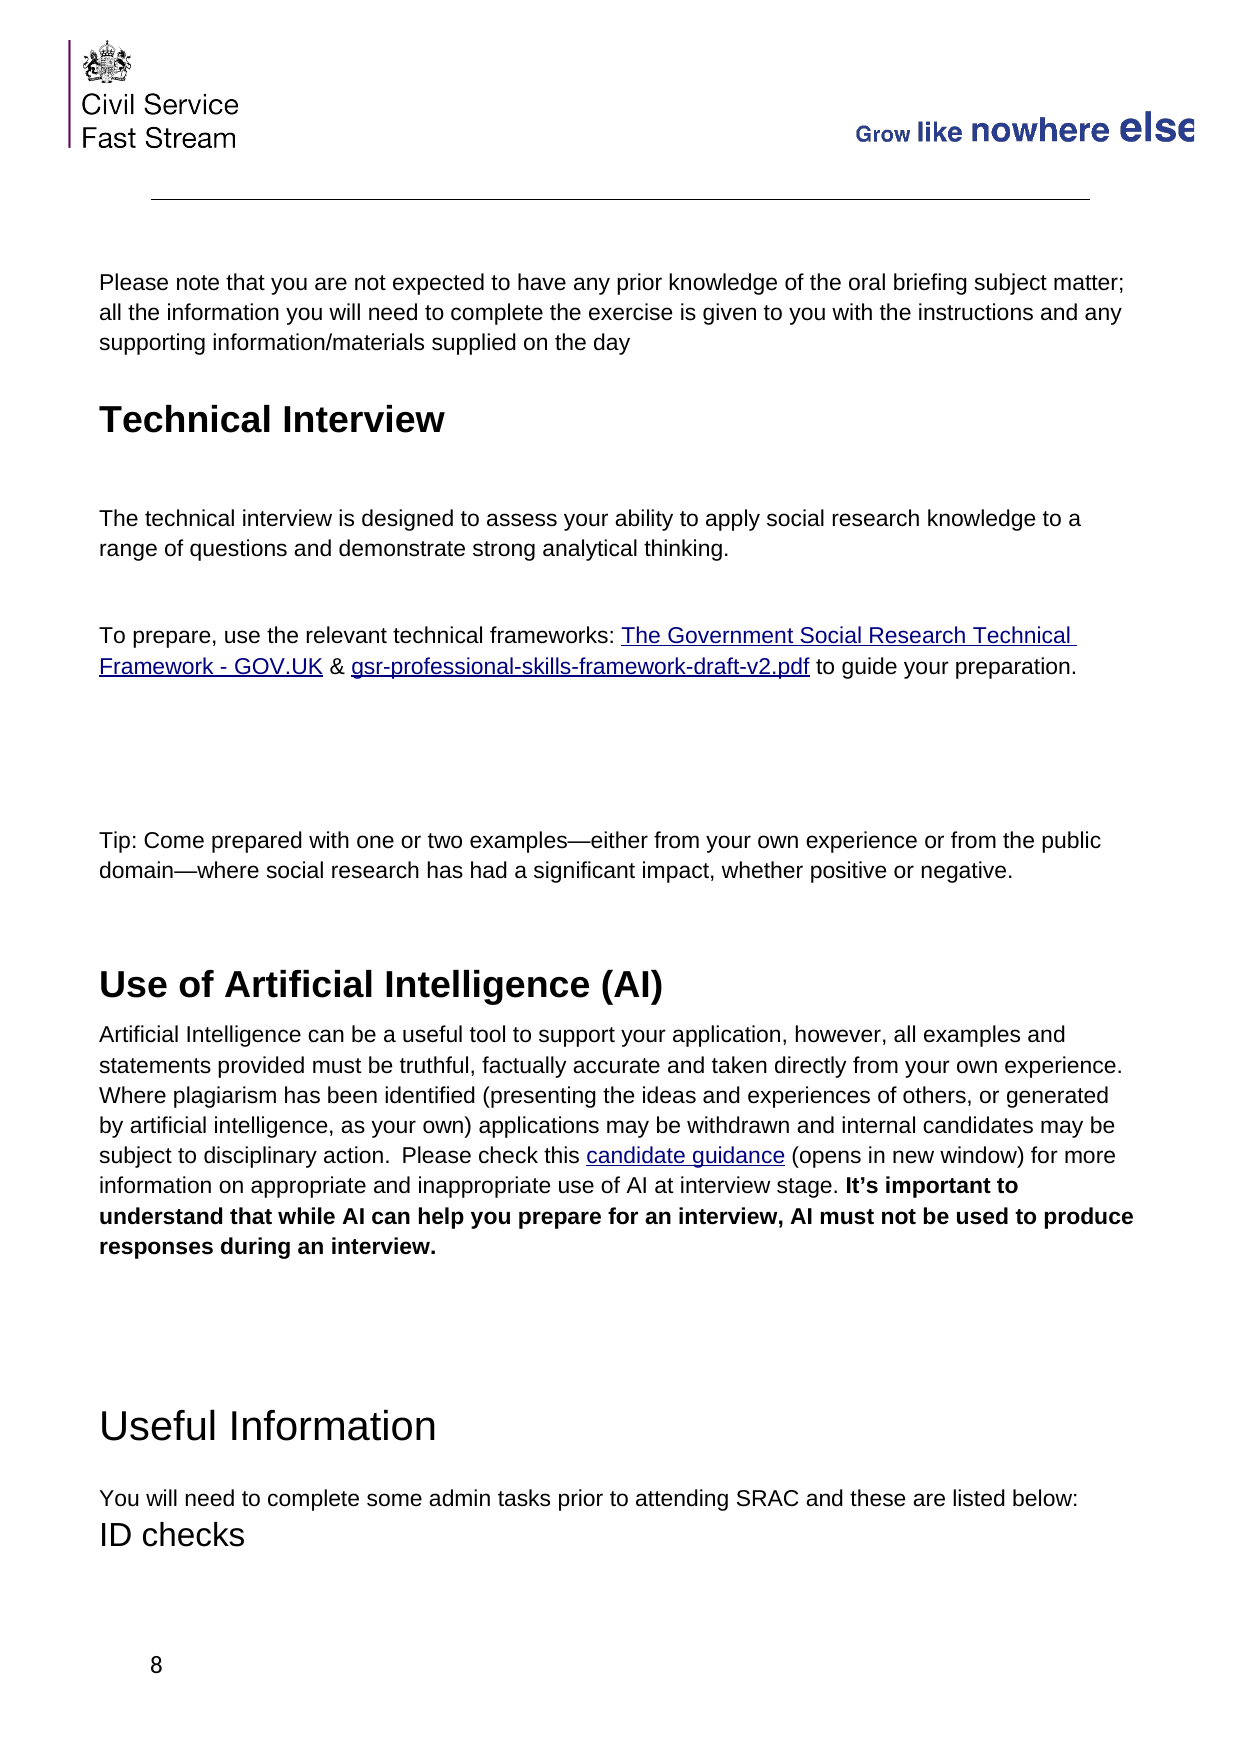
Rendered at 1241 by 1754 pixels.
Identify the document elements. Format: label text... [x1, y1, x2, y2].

table_header Contents Congratulations on passing the Fast Stream Assessment Centre (FSAC). 4 This guide will take you through the next step in the fast stream process which is the Social Research Assessment Centre (SRAC). 4 What is the SRAC? 4 What happens at the SRAC? 4 Social research knowledge test 5 Oral Briefing 6 Technical Interview 6 Use of Artificial Intelligence (AI) 7 Useful Information 7 ID checks 7 Essential documents: 7 Optional documents: 8 Check your IT 8 Here’s an IT checklist to consider: 8 Read the Briefing Email 9 Other useful information 9 Contact Us 10 Attending the Virtual SRAC 10 Testing your social research at the SRAC 12 After SRAC 12 Getting Feedback 12 Frequently asked questions 12 How can I prepare for the SRAC exercises? 12 How else can I improve my performance on the day? 13 Congratulations on passing the Fast Stream Assessment Centre (FSAC). This guide will take you through the next step in the fast stream process which is the Social Research Assessment Centre (SRAC). The guidance is aimed at helping you prepare beforehand so that you can demonstrate your full potential for the next stage. What is the SRAC? It is a half-day Assessment Centre to assess your social research skills against set criteria. You should be aware that there may be periods of downtime in your timetable when you do not have to complete any exercises. Each candidate completes the same series of exercises with the same amount of time to prepare, so time delays will not disadvantage or advantage you. You will be asked to produce your written work on a computer, as the SRAC is run online. What happens at the SRAC? Social research knowledge test You will receive a link to complete the social research knowledge test. You have a window of 7 days in which to complete the test, but once begun, the test is timed. You will have 30 minutes to answer the questions. All questions are multiple choice. The test explores the basic knowledge and application of statistical, analytical and research skills and techniques. The questions will cover basic statistical principals, use and interpretation of statistics, research methodology (including both quantitative and qualitative approaches) and the presentation of findings. Underlying issues such as practical problems in research design, ethics and the design of tools may also be covered. Note that many of the questions contain data and results – all of these are invented and do not necessarily relate to the real world. You do not need any experience of working in any particular area (e.g., education, transport, law enforcement) to answer any of the questions. You should attempt to answer as many questions, as quickly and as accurately, as you can. You will not lose marks for incorrect answers. The pass mark is 60%. If you successfully meet the pass mark you will be invited to attend the next part of the SRAC. Oral Briefing You will have an hour to read some research data and prepare an oral briefing to give to two assessors who will be representing the perspectives of a policy professional and senior social researcher. You will then have 10 minutes to deliver your briefing, followed by up to 20 minutes of questions from the assessors. The oral briefing exercise is what is termed a ‘work-simulation exercise’, i.e. it is designed to simulate aspects of the job to be performed and thus provide a basis for assessing the behaviours required in the job. All three behaviours are assessed in this exercise. The aim is that the exercise simulates a briefing you might be asked to do for a senior research colleague or a policy maker. During the 45 minutes you have to prepare for this exercise, you will be given a virtual room to prepare in, instructions and research information to work with, and you will have to prepare an oral briefing based on the information provided. In the time allowed for preparation, you will be required to read and analyse research information (e.g. survey data) provided, which will relate to a particular policy area and prepare notes that will allow you to brief the assessors according to the instructions for the exercise. You will then move to a virtual room where the assessor panel made up of two people will be based and you will deliver the briefing to them for up to 10 uninterrupted minutes. You will be stopped if you overrun. The assessors will take on the role of a policy or senior research colleague. When you have finished delivering your briefing, the assessors will have up to 25 minutes to ask you further questions, exploring the ideas you have presented. This question-and-answer session is intended to allow the assessors to probe your depth of understanding of the issues, your ability to ‘think on your feet’, anticipate likely problems and your persuasiveness. Please note that you are not expected to have any prior knowledge of the oral briefing subject matter; all the information you will need to complete the exercise is given to you with the instructions and any supporting information/materials supplied on the day Technical Interview The technical interview is designed to assess your ability to apply social research knowledge to a range of questions and demonstrate strong analytical thinking. To prepare, use the relevant technical frameworks: The Government Social Research Technical Framework - GOV.UK & gsr-professional-skills-framework-draft-v2.pdf to guide your preparation. Tip: Come prepared with one or two examples—either from your own experience or from the public domain—where social research has had a significant impact, whether positive or negative. Use of Artificial Intelligence (AI) Artificial Intelligence can be a useful tool to support your application, however, all examples and statements provided must be truthful, factually accurate and taken directly from your own experience. Where plagiarism has been identified (presenting the ideas and experiences of others, or generated by artificial intelligence, as your own) applications may be withdrawn and internal candidates may be subject to disciplinary action. Please check this candidate guidance (opens in new window) for more information on appropriate and inappropriate use of AI at interview stage. It’s important to understand that while AI can help you prepare for an interview, AI must not be used to produce responses during an interview. Useful Information You will need to complete some admin tasks prior to attending SRAC and these are listed below: ID checks Essential documents: Prior to attending SRAC you will need to email us a copy of your Passport Personal details page. Please send us a double page scan showing both your photo page and the official observations page. See below an example image taken from the Gov.uk website. You can either scan this in or take a photo and email it to us. A test administrator will email you around 15:30 on the last working day before SRAC requesting this information. If you do not have a valid Passport, or are unable to have this in your possession in time for SRAC, you will need to provide an alternative form of photo ID, preferably a valid driving licence. If you do not have a valid Passport and you are unable to provide a formal photo ID, then please provide us with an electronic copy of your birth certificate and a headshot. The headshot photo can be taken on your computer, phone or other electronic device. Optional documents: If you have your Degree Certificate to hand, please email us an electronic copy with your ID documents. If you do not have it to hand or have not yet finished your course, we will request sight of your certificate at a later date. Please note if you are successful in gaining a role on the Fast Stream, you will have to provide original documents on the first day of employment and failure to do so may result in withdrawal from the scheme. Check your IT The SRAC is run online and there are some logistical and IT things you’ll want to get right to prevent any unwanted surprises on the day. Do read this document early and make sure everything is in place. Here’s an IT checklist to consider: ✔ We will be using Google Meet to communicate with you on the day and a modern internet browser is required for Google Meet to run. We recommend using the current version of one of the browsers listed below so please download one if needed: Google Chrome Browser download the latest version Mozilla Firefox. download the latest version Microsoft Edge. download the latest version Apple Safari. For the best user experience at SRAC Google Chrome is highly recommended. Internet Explorer is not supported. More information on Google Meet can be found on the Google Meet Help Centre. ✔ Check your microphone and webcam are working. ✔ Arrange to complete your SRAC in a quiet room with plug sockets and internet connection. Plugging your laptop into a charging socket will prevent it from running out of battery on the day. ✔ Ensure your laptop or computer has a strong WiFi connection. On the day if you're disconnected from the internet we might need to contact you via phone, so if possible have a mobile device available and fully charged. Please submit a request for help if you need to discuss alternative IT arrangements. We have dedicated virtual assistants available who can offer advice in this area. Read the Briefing Email You will receive a briefing email from your dedicated test administrator the last working day before your event (around 15:30). This will include some key information you need to consider, such as: ● The name and contact details of your test administrator. ● Key instructions about emailing in your photographic ID ahead of the SRAC. ● The URL virtual meeting room link you will need to click on to access SRAC on the day. If you haven’t received the email by 16:00 please check your junk or spam folder, if it's not in your junk folder please submit a request for help and a member of our team will get back to you. Other useful information We recommend having some paper, pens, and a calculator available. You should wear something that makes you feel comfortable, a smart t-shirt or jumper is perfectly acceptable. This is a formal assessment, but a suit jacket is not required. Decide on an appropriate location beforehand so you won't be worried about interruptions or unusual camera angles, this will mean your focus will be on your performance on the day. Make sure you can be seen in front of the camera, don’t sit too far away or too low down. Get a good night’s sleep before the event. Treat it as a formal interview, first impressions are super important! Speak clearly and engage in conversations. Remember to always be polite and courteous and be mindful of the language you use. Remember that assessors can only give credit for what you say and do. They are not trying to trip you up; they want you to do well and help you demonstrate your capability. Listen to each question carefully and ask for them to be repeated if something is not clear. Go into each exercise with a positive frame of mind. Remember, it is hard to do well in every exercise. Also, you may not be the best judge of your own performance and the process is designed so that, if you do less well in one exercise, you have a chance to perform better in another. Read the written exercise instructions and follow them carefully. If you are unsure of something, ask before the exercise begins. Don’t feel embarrassed about doing so. Be confident, remember you have done incredibly well to make it this far and there is no such thing as a typical government social researcher, we want you to be you! Contact Us Please submit a request for help and a member of our team will get back to you if you have any concerns regarding your SRAC. For example, if you don’t have a computer, or a quiet place to take your assessments, please get in touch. We are here to help you throughout the process. Need help? We can offer candidates workplace adjustments. These might include things like a quieter space to work or extra time to complete tasks. We are committed to making sure that every candidate has the right conditions to succeed at their Social Research Assessment Centre. A Workplace Adjustment is an arrangement that can be put in place to help candidates with disabilities or other conditions perform well in the SRAC. If you require workplace adjustments and have shared this information with us at the application stage, we will implement the necessary adjustments required to ensure you can fully participate on the day. Please submit a request for help and a member of our team will get back to you. For example, if you don’t have a computer, or a quiet place to take your assessments please get in touch as soon as possible. We are here to help you through the process and can offer advice in this area Attending the Virtual SRAC On the day To join SRAC, you will need to click the URL Google meeting room link previously sent to you in your briefing email. Please note these rooms will remain locked until the event begins. You’ll then be placed into a virtual meeting room with your test administrator and other candidates in your group. You'll need to have your microphone and camera switched on so we can communicate with you and complete the registration stage. We’ll brief you on the running of the day and give you access to your schedule and our virtual assessment centre platform. It is from the virtual meeting room that you’ll complete your assessment preparation and this will be timed by your test administrator. For the oral briefing presentation and interview you will then join another meeting room to take part in your oral assessment with the SRAC assessors. Please be reassured your test administrator is here to help and guide you through the process. It's important to have your phone on hand in case you lose connection and we need to contact you offline. If you've done everything you can beforehand to ensure a good Wi-Fi connection and you are still disconnected from the internet, don't worry. These things happen and we’ll work with you to create a solution. To ensure your SRAC experience runs as smoothly as possible we have summarised some key points below: ✔ Complete your assessment in a quiet room with minimal distractions. ✔ You will need a stable Wi-Fi connection. If your connection is weak, make sure other devices (like smart TVs) are disconnected from the internet. You may want to sit closer to your Wi-Fi router to gain a better signal. ✔ Download the latest version of one of the internet browsers listed above - we recommend Google Chrome for the best user experience. ✔ Check that the camera and microphone are working properly on your computer. ✔ Have a laptop charger or plug socket nearby to plug in your computer if required. ✔ Have a fully charged mobile phone on hand in case you experience connectivity issues on the day. We may have to ring you to resolve the issue. ✔ You will be completing a written exercise in Microsoft Word and we will email you the template. ✔ You will need access to your email inbox to receive your SRAC schedule and virtual URL room links. ✔ Have some paper, pens and a calculator available. ✔ Plan ahead and turn your computer on early so you are ready for the assessment centre to start on time. If you join SRAC late it's highly unlikely you will be able to take part on the day. Testing your social research at the SRAC Below are some useful tips to consider when attending SRAC: ● Stay relaxed and try to enjoy the day. ● Be yourself. There is no such thing as a typical Fast Streamer. The Civil Service is committed to increasing the diversity of the Fast Stream intake. ● Remember that assessors can only give credit for what you say and do. They are not trying to trip you up; they want you to do well and show what you are capable of. ● Remember that you are not competing with others in your group. You are all being assessed against an independent standard. All of you or none of you may be successful. ● Go into each exercise with a positive frame of mind. It is hard to do well in every exercise. In any case, you may not be the best judge of your own performance and the process is designed so that, if you do less well in one exercise, you have a chance to perform better in another. ● Read the exercise instructions and follow them carefully. If you are unsure of something, ask before the exercise begins. Don’t feel embarrassed about doing so. After SRAC Getting Feedback We aim to let you know within 7 days whether or not you’ve been successful. You will be informed by the Scheme Progress page of your Fast Stream website. If successful, you will then be allocated to a department. If you are unsuccessful this time, you can ask for written feedback, within 2 months of your SRAC, on your performance to gain a better understanding of your strengths and areas for development. To request feedback please email GESR Recruitment (GESRRecruitment@hmtreasury.gov.uk). Frequently asked questions How can I prepare for the SRAC exercises? Although an assessment centre is about your performance on the day, research has shown that those candidates who prepare for an assessment centre can improve their chances of success. Before you attend you should therefore do the following: Read this guidance and familiarise yourself with what you can expect on the day. Being familiar with this should help to reduce any anxiety you might otherwise experience. Thinking about how you can deal with a lot of material efficiently will help you for the oral-briefing exercise. You can prepare for the interview. Think about your experiences which demonstrate the behaviours which the assessors will ask about. Think about what the situation was, what it was that you did and how that affected the outcome. Think about the skills you have shown. What situations have you been in which were difficult and required a lot of you? How did you cope? You may think you ‘just did’ something, but what was it that you did, how, why and what impact did you have? How else can I improve my performance on the day? • Read all the instructions carefully and ensure that you understand what is required. If you do not, ask the administrator. • Selection exercises are tightly timed. It is your responsibility to manage your own time to ensure that you deliver the required output. • The assessors are not looking to catch you out but to try to give you every opportunity to perform to the best of your ability. • Ensure that you declare on the day if you are suffering from any problem which may affect your performance. [90, 202, 1147, 1582]
